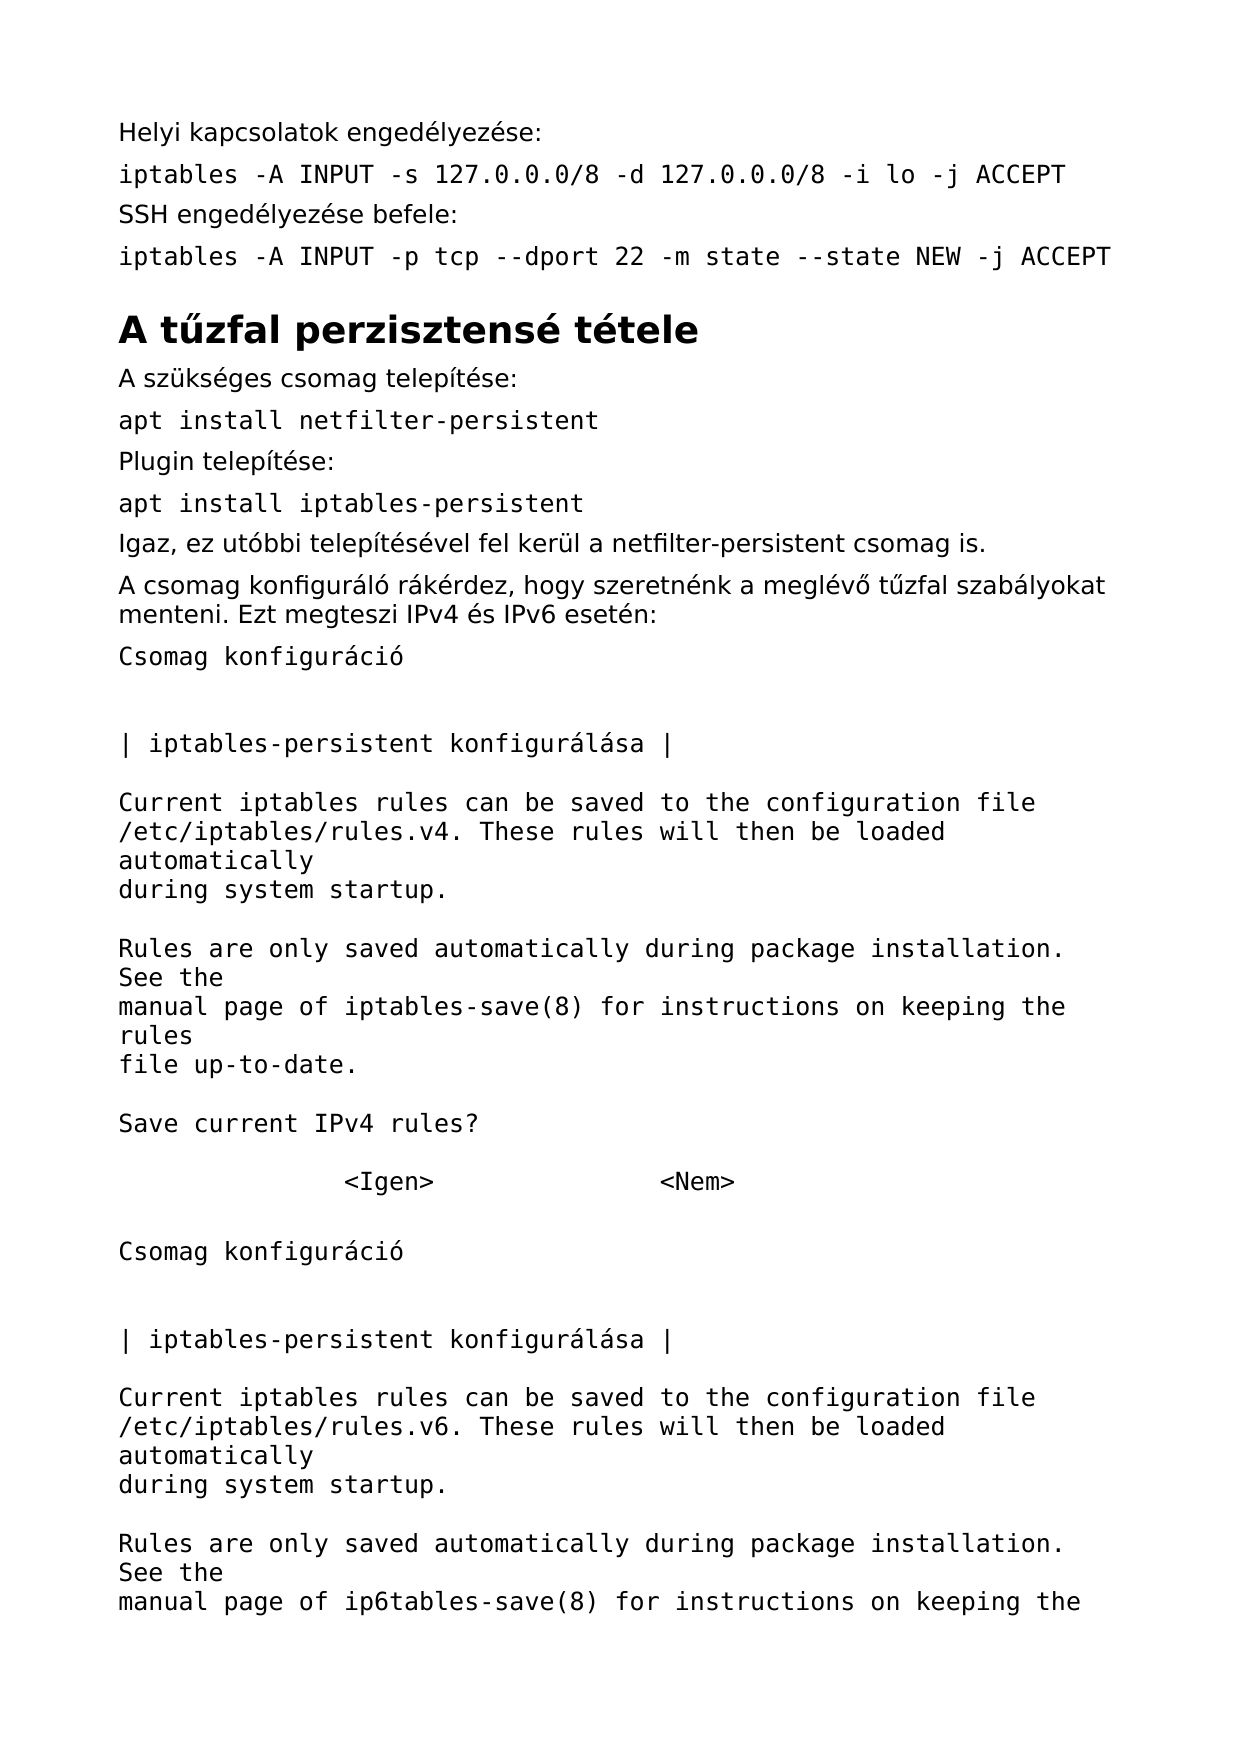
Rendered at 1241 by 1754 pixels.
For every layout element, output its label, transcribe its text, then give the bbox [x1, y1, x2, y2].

text apt install netfilter-persistent [118, 406, 1122, 435]
subtitle A tűzfal perzisztensé tétele [118, 308, 1122, 352]
text A csomag konfiguráló rákérdez, hogy szeretnénk a meglévő tűzfal szabályokat menteni. Ezt megteszi IPv4 és IPv6 esetén: [118, 571, 1122, 630]
text Csomag konfiguráció | iptables-persistent konfigurálása | Current iptables rules can be saved to the configuration file /etc/iptables/rules.v6. These rules will then be loaded automatically during system startup. Rules are only saved automatically during package installation. See the manual page of ip6tables-save(8) for instructions on keeping the [118, 1237, 1122, 1616]
text Helyi kapcsolatok engedélyezése: [118, 118, 1122, 147]
text Plugin telepítése: [118, 447, 1122, 476]
text SSH engedélyezése befele: [118, 201, 1122, 230]
text Igaz, ez utóbbi telepítésével fel kerül a netfilter-persistent csomag is. [118, 530, 1122, 559]
text iptables -A INPUT -s 127.0.0.0/8 -d 127.0.0.0/8 -i lo -j ACCEPT [118, 160, 1122, 189]
text Csomag konfiguráció | iptables-persistent konfigurálása | Current iptables rules can be saved to the configuration file /etc/iptables/rules.v4. These rules will then be loaded automatically during system startup. Rules are only saved automatically during package installation. See the manual page of iptables-save(8) for instructions on keeping the rules file up-to-date. Save current IPv4 rules? <Igen> <Nem> [118, 642, 1122, 1226]
text apt install iptables-persistent [118, 489, 1122, 518]
text iptables -A INPUT -p tcp --dport 22 -m state --state NEW -j ACCEPT [118, 242, 1122, 272]
text A szükséges csomag telepítése: [118, 364, 1122, 394]
